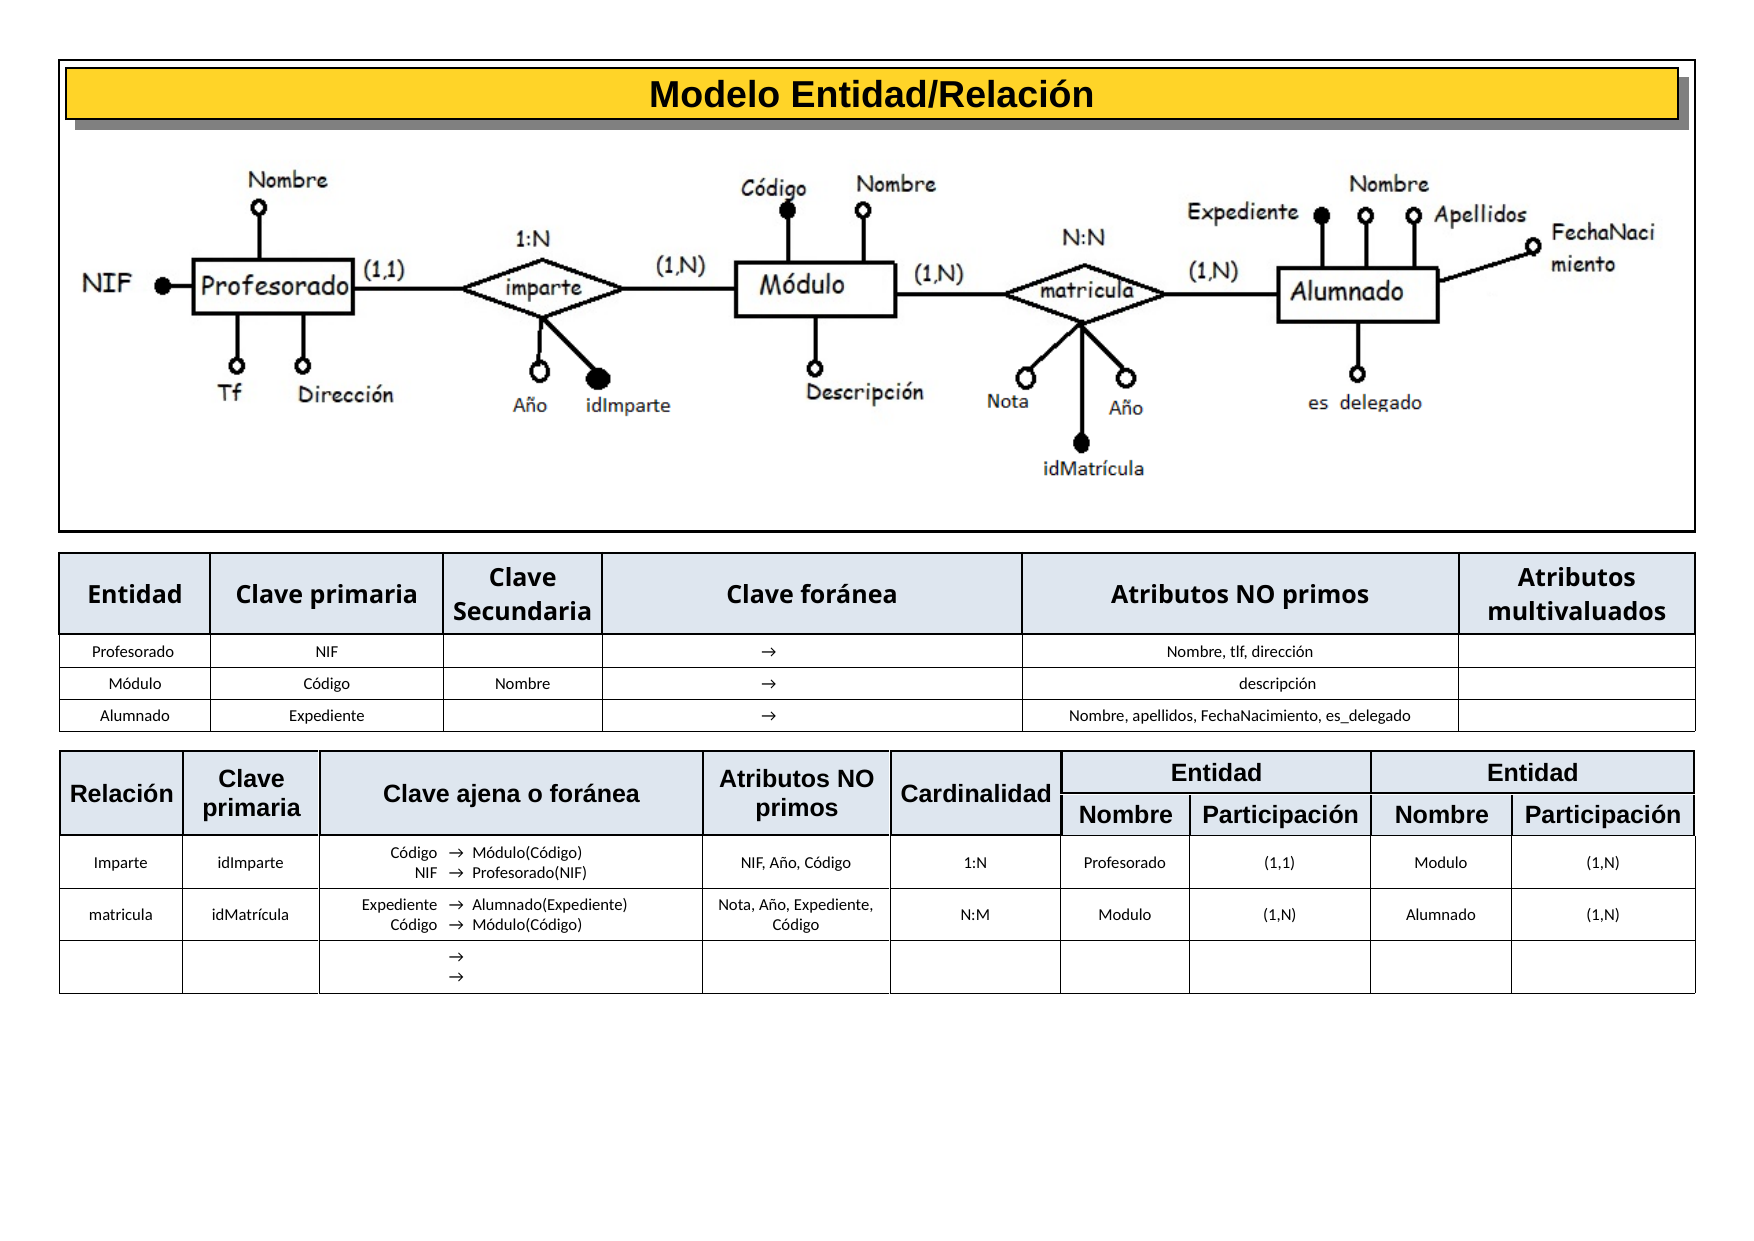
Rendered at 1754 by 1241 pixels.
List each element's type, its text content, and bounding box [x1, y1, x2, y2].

table_cell →→ [443, 889, 466, 940]
table_cell Expediente Código [320, 889, 443, 940]
table_cell Nota, Año, Expediente, Código [703, 889, 889, 940]
table_cell Alumnado [60, 700, 210, 731]
table_cell descripción [1023, 668, 1458, 699]
table_cell (1,N) [1190, 889, 1370, 940]
table_cell [444, 635, 602, 667]
table_cell [603, 668, 755, 699]
table_cell [466, 941, 702, 993]
table_header Entidad [1372, 752, 1693, 792]
table_cell Modulo [1061, 889, 1189, 940]
table_cell [1371, 941, 1511, 993]
table_cell Código NIF [320, 836, 443, 888]
table_cell Imparte [60, 836, 182, 888]
table_cell Módulo(Código) Profesorado(NIF) [466, 836, 702, 888]
table_cell [320, 941, 443, 993]
table_cell →→ [443, 941, 466, 993]
table_cell Alumnado(Expediente) Módulo(Código) [466, 889, 702, 940]
table_cell idMatrícula [183, 889, 318, 940]
table_cell [891, 941, 1060, 993]
table_header Relación [61, 752, 182, 834]
table_cell [1459, 700, 1695, 731]
table_cell idImparte [183, 836, 318, 888]
table_cell →→ [443, 836, 466, 888]
table_cell Nombre, tlf, dirección [1023, 635, 1458, 667]
table_header Atributos NO primos [1023, 554, 1458, 633]
table_header Entidad [1063, 752, 1370, 792]
table_header Clave ajena o foránea [321, 752, 702, 834]
table_cell [60, 941, 182, 993]
table_header Atributos NO primos [704, 752, 889, 834]
table_cell [603, 635, 755, 667]
table_cell Profesorado [1061, 836, 1189, 888]
table_cell (1,N) [1512, 889, 1695, 940]
table_cell matricula [60, 889, 182, 940]
table_cell NIF [211, 635, 443, 667]
table_cell Nombre [444, 668, 602, 699]
table_cell N:M [891, 889, 1060, 940]
table_cell → [755, 635, 779, 667]
table_cell (1,N) [1512, 836, 1695, 888]
table_cell [1459, 635, 1695, 667]
table_cell Profesorado [60, 635, 210, 667]
table_cell Expediente [211, 700, 443, 731]
table_cell → [755, 700, 779, 731]
table_cell [603, 700, 755, 731]
table_header Atributos multivaluados [1460, 554, 1694, 633]
table_header Cardinalidad [892, 752, 1060, 834]
table_cell [779, 635, 1022, 667]
table_header Entidad [60, 554, 209, 633]
table_cell Alumnado [1371, 889, 1511, 940]
table_cell [779, 700, 1022, 731]
table_cell Nombre, apellidos, FechaNacimiento, es_delegado [1023, 700, 1458, 731]
table_header Modelo Entidad/Relación [60, 61, 1694, 136]
table_cell [1190, 941, 1370, 993]
table_header Clave foránea [603, 554, 1021, 633]
table_header Clave Secundaria [444, 554, 601, 633]
table_header Clave primaria [184, 752, 318, 834]
table_cell [1512, 941, 1695, 993]
table_cell Nombre [1372, 795, 1511, 835]
table_cell Código [211, 668, 443, 699]
table_cell [1061, 941, 1189, 993]
table_header Clave primaria [211, 554, 442, 633]
picture [64, 141, 1690, 496]
table_cell [1459, 668, 1695, 699]
table_cell 1:N [891, 836, 1060, 888]
table_cell Nombre [1063, 795, 1189, 835]
table_cell [703, 941, 889, 993]
table_cell Modulo [1371, 836, 1511, 888]
table_cell Participación [1191, 795, 1370, 835]
table_cell [60, 136, 1694, 530]
table_cell (1,1) [1190, 836, 1370, 888]
table_cell → [755, 668, 779, 699]
table_cell Módulo [60, 668, 210, 699]
table_cell NIF, Año, Código [703, 836, 889, 888]
table_cell [779, 668, 1022, 699]
table_cell Participación [1513, 795, 1693, 835]
table_cell [444, 700, 602, 731]
table_cell [183, 941, 318, 993]
